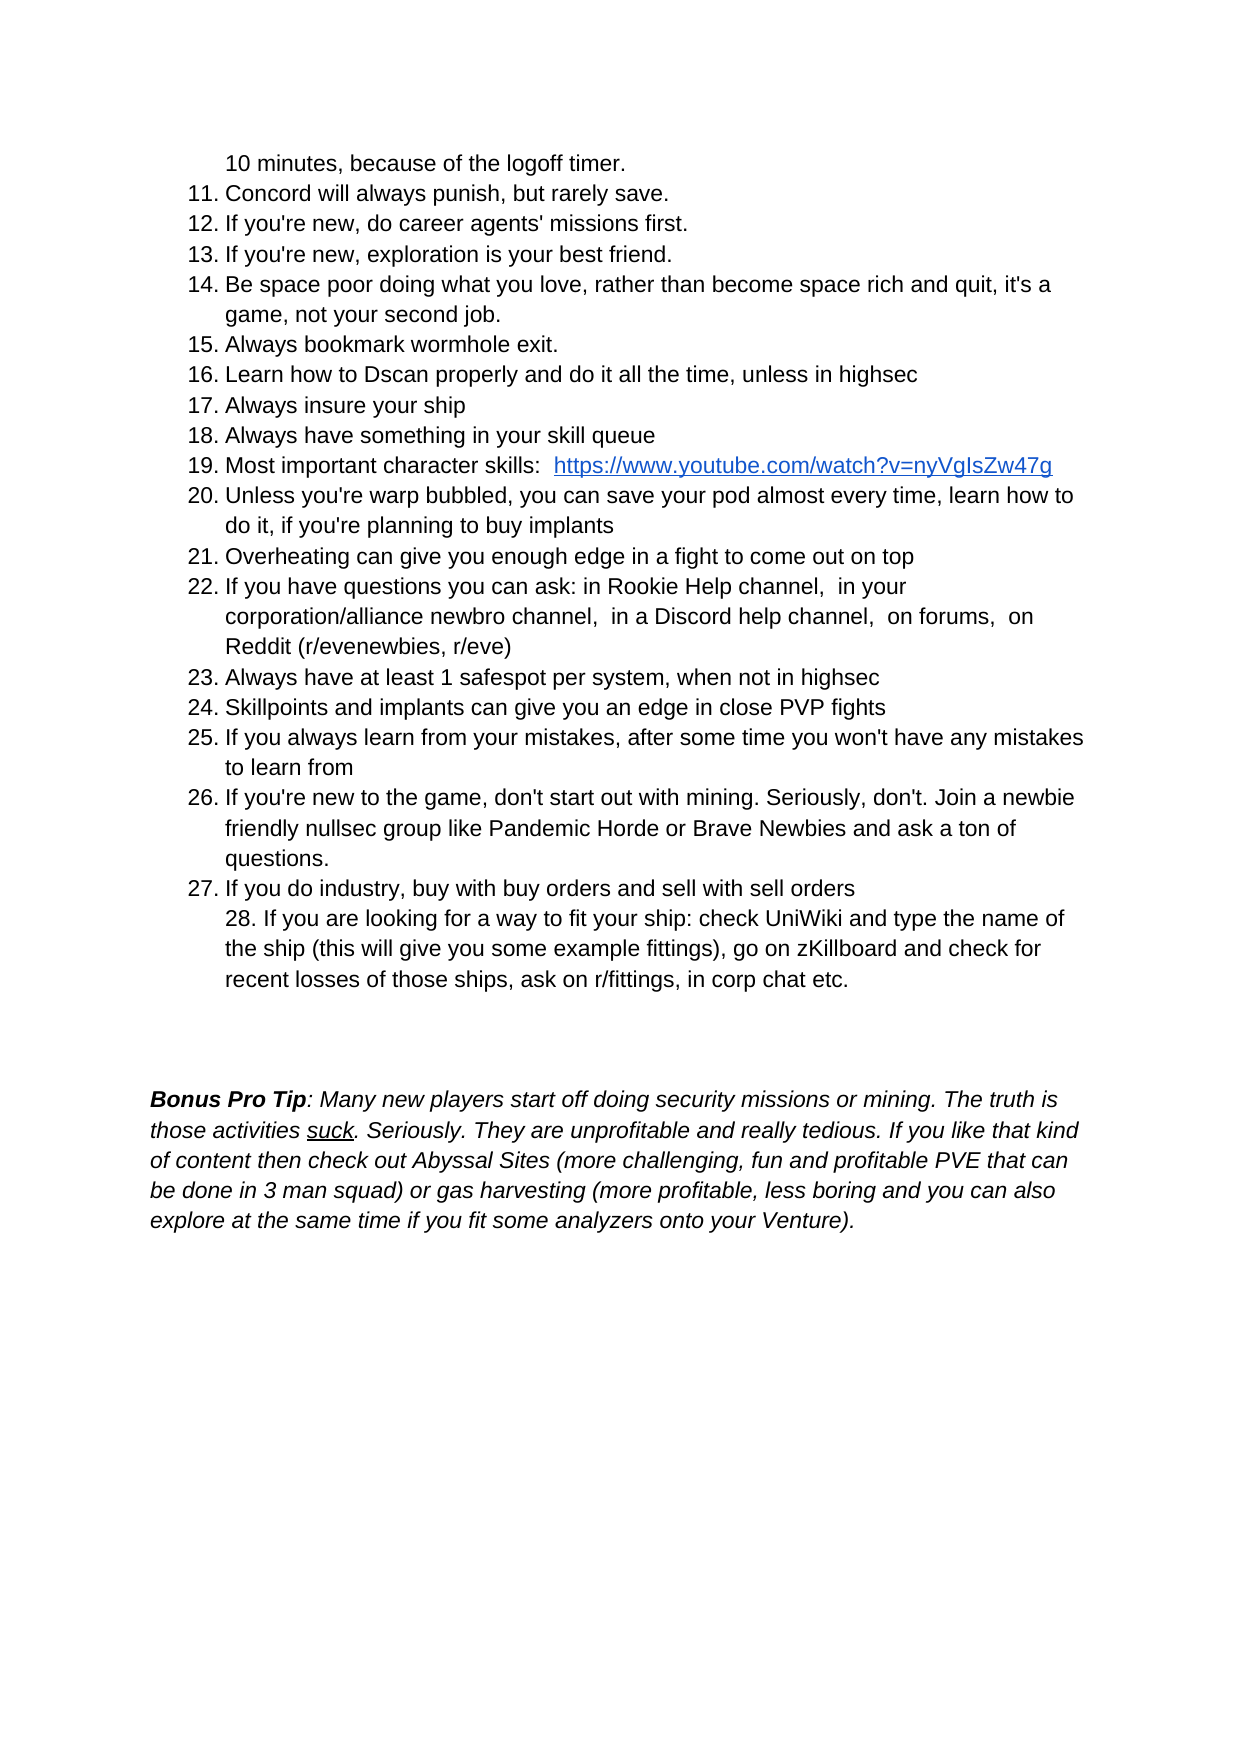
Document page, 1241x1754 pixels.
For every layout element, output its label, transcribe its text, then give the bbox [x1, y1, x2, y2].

list If you do industry, buy with buy orders and sell with sell orders [187, 875, 1090, 901]
list 10 minutes, because of the logoff timer. [187, 150, 1090, 176]
list Skillpoints and implants can give you an edge in close PVP fights [187, 694, 1090, 720]
list Always have something in your skill queue [187, 422, 1090, 448]
list If you have questions you can ask: in Rookie Help channel, in your corporation/alliance newbro channel, in a Discord help channel, on forums, on Reddit (r/evenewbies, r/eve) [187, 573, 1090, 660]
list Learn how to Dscan properly and do it all the time, unless in highsec [187, 361, 1090, 388]
list Concord will always punish, but rarely save. [187, 180, 1090, 207]
list Overheating can give you enough edge in a fight to come out on top [187, 543, 1090, 569]
list If you're new to the game, don't start out with mining. Seriously, don't. Join a newbie friendly nullsec group like Pandemic Horde or Brave Newbies and ask a ton of questions. [187, 784, 1090, 871]
list If you're new, exploration is your best friend. [187, 241, 1090, 267]
list Unless you're warp bubbled, you can save your pod almost every time, learn how to do it, if you're planning to buy implants [187, 482, 1090, 539]
list Always have at least 1 safespot per system, when not in highsec [187, 663, 1090, 690]
list Always bookmark wormhole exit. [187, 331, 1090, 358]
list If you always learn from your mistakes, after some time you won't have any mistakes to learn from [187, 724, 1090, 781]
list Always insure your ship [187, 392, 1090, 418]
list If you're new, do career agents' missions first. [187, 210, 1090, 237]
text 28. If you are looking for a way to fit your ship: check UniWiki and type the name of the ship (this will give you some example fittings), go on zKillboard and check for recent losses of those ships, ask on r/fittings, in corp chat etc. [225, 905, 1090, 992]
text Bonus Pro Tip: Many new players start off doing security missions or mining. The truth is those activities suck. Seriously. They are unprofitable and really tedious. If you like that kind of content then check out Abyssal Sites (more challenging, fun and profitable PVE that can be done in 3 man squad) or gas harvesting (more profitable, less boring and you can also explore at the same time if you fit some analyzers onto your Venture). [150, 1086, 1090, 1234]
list Be space poor doing what you love, rather than become space rich and quit, it's a game, not your second job. [187, 271, 1090, 327]
list Most important character skills: https://www.youtube.com/watch?v=nyVgIsZw47g [187, 452, 1090, 478]
